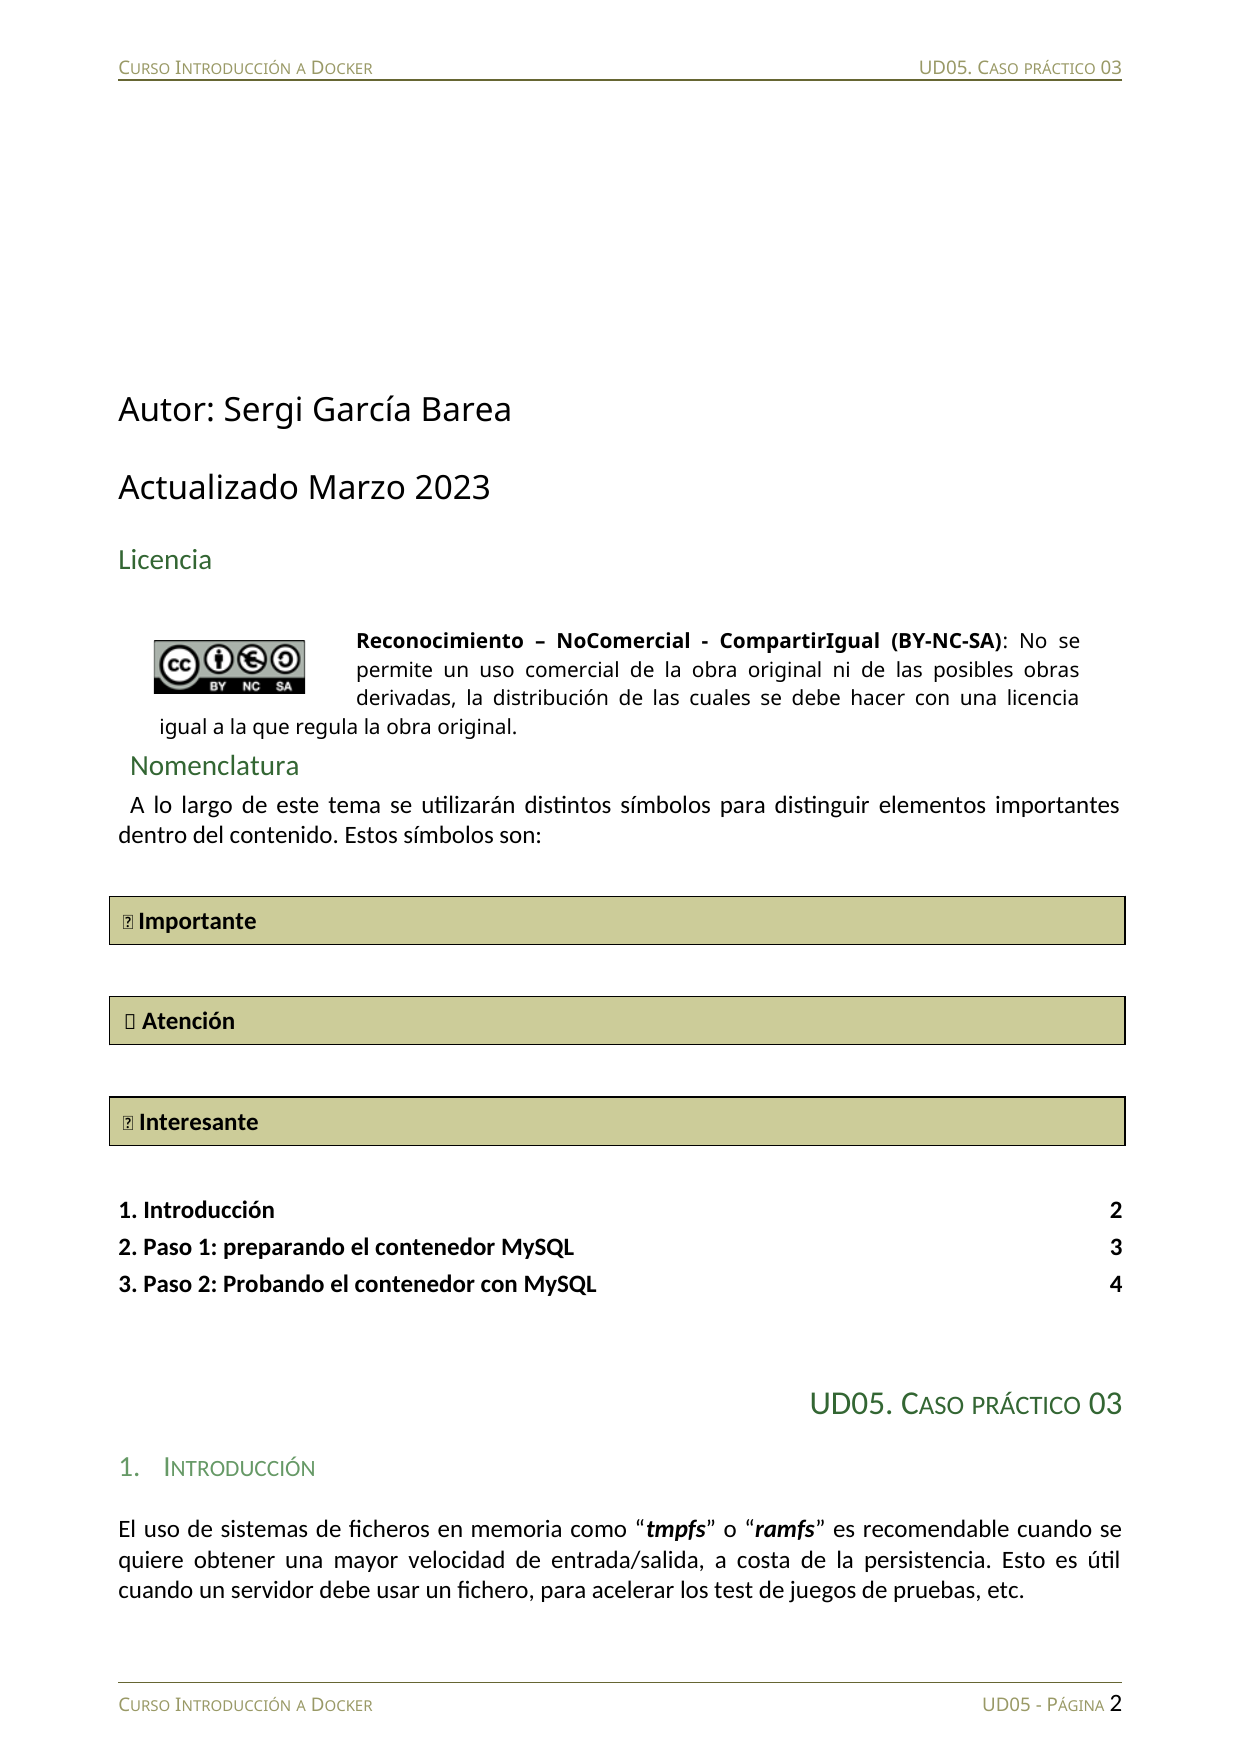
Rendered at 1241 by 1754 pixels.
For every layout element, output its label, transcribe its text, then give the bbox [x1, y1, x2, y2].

text A lo largo de este tema se utilizarán distintos símbolos para distinguir elementos importantes dentro del contenido. Estos símbolos son: [118, 789, 1122, 850]
text UD05. Caso práctico 03 [118, 1382, 1122, 1423]
text 1. Introducción 2 [118, 1194, 1122, 1225]
subtitle Introducción [118, 1448, 1122, 1483]
text El uso de sistemas de ficheros en memoria como “tmpfs” o “ramfs” es recomendable cuando se quiere obtener una mayor velocidad de entrada/salida, a costa de la persistencia. Esto es útil cuando un servidor debe usar un fichero, para acelerar los test de juegos de pruebas, etc. [118, 1513, 1122, 1605]
text 💬 Interesante [110, 1098, 1124, 1145]
text Reconocimiento – NoComercial - CompartirIgual (BY-NC-SA): No se permite un uso comercial de la obra original ni de las posibles obras derivadas, la distribución de las cuales se debe hacer con una licencia igual a la que regula la obra original. [159, 626, 1080, 740]
text 2. Paso 1: preparando el contenedor MySQL 3 [118, 1231, 1122, 1262]
picture [153, 640, 306, 694]
text 3. Paso 2: Probando el contenedor con MySQL 4 [118, 1268, 1122, 1298]
text Nomenclatura [118, 747, 1122, 782]
text Licencia [118, 541, 1122, 577]
text Actualizado Marzo 2023 [118, 463, 1122, 509]
text ❕ Atención [110, 997, 1124, 1044]
text Autor: Sergi García Barea [118, 386, 1122, 431]
text 📖 Importante [110, 897, 1124, 944]
